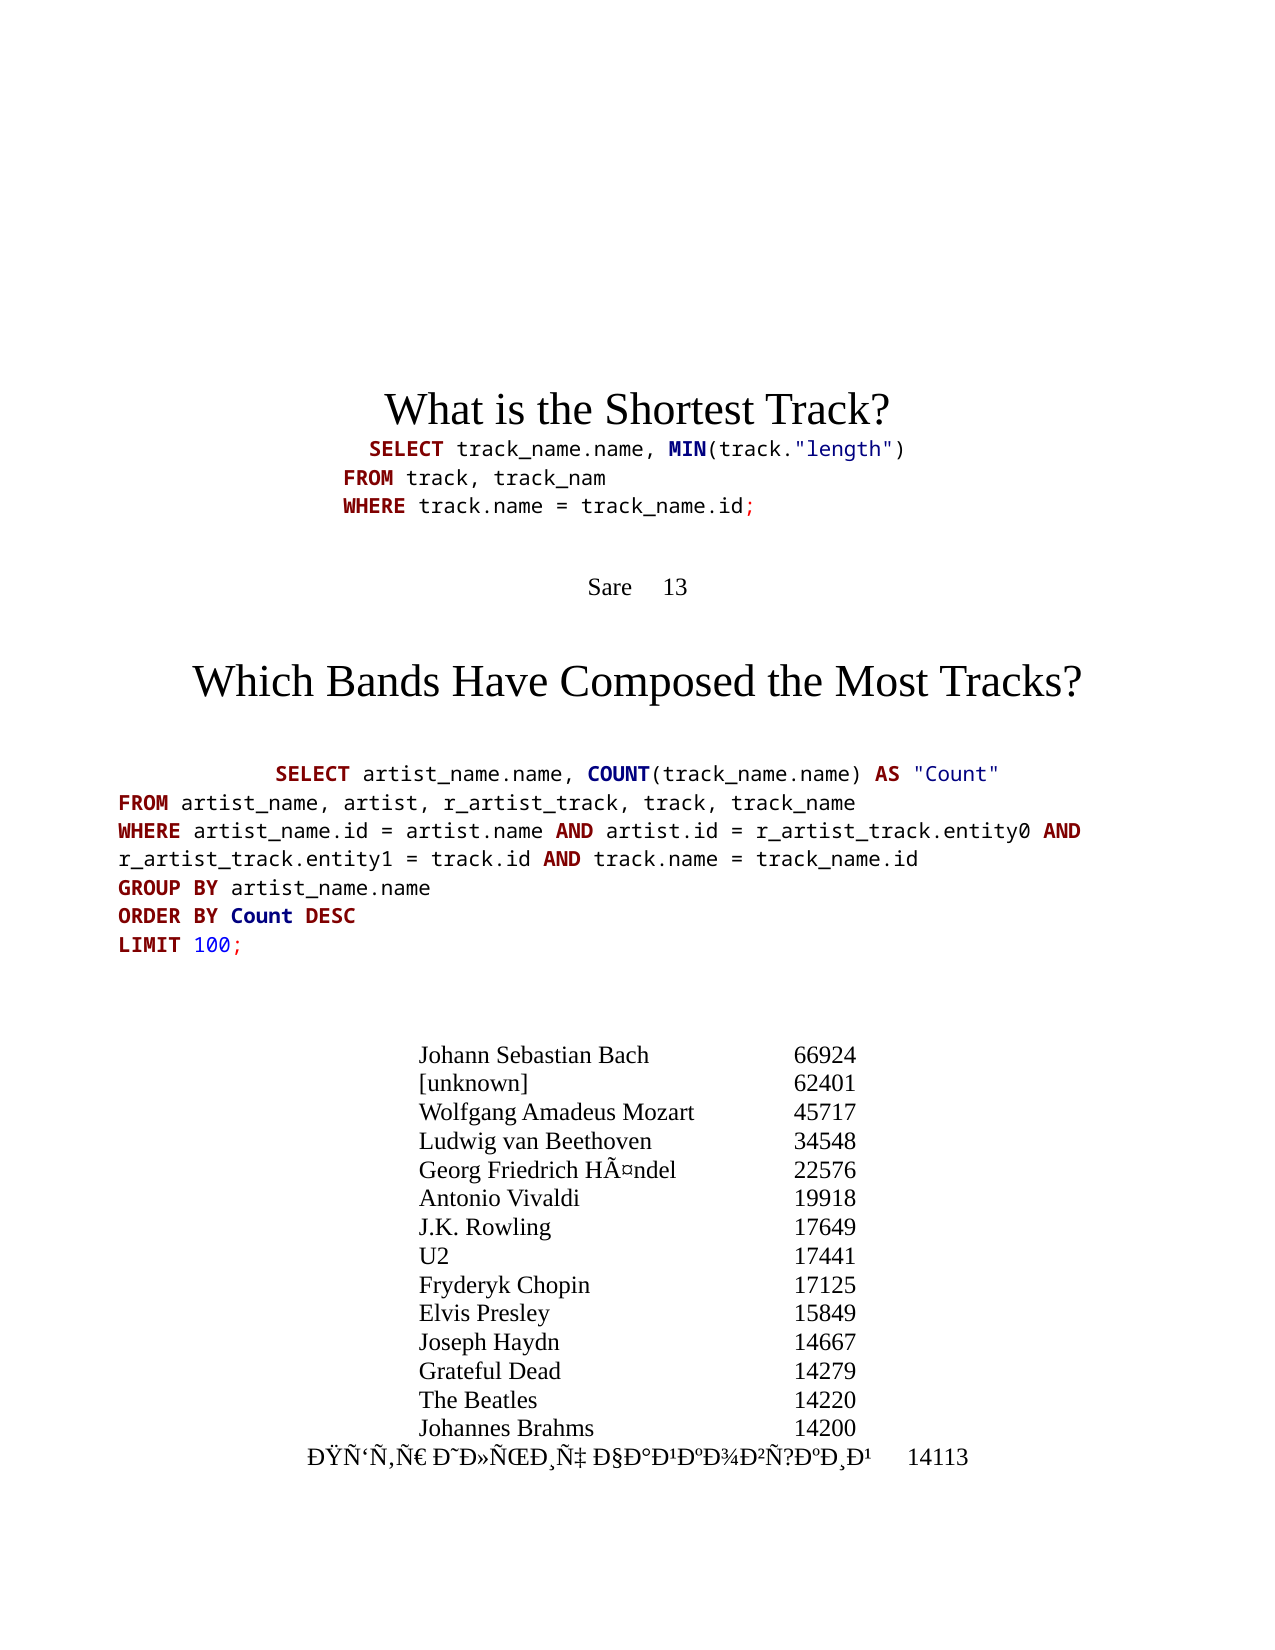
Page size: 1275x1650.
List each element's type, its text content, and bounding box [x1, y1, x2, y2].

text Joseph Haydn 14667 [118, 1327, 1157, 1356]
text WHERE track.name = track_name.id; [118, 491, 1157, 520]
text What is the Shortest Track? [118, 382, 1157, 434]
text ÐŸÑ‘Ñ‚Ñ€ Ð˜Ð»ÑŒÐ¸Ñ‡ Ð§Ð°Ð¹ÐºÐ¾Ð²Ñ?ÐºÐ¸Ð¹ 14113 [118, 1442, 1157, 1471]
text Which Bands Have Composed the Most Tracks? [118, 654, 1157, 707]
text U2 17441 [118, 1241, 1157, 1270]
text Fryderyk Chopin 17125 [118, 1270, 1157, 1298]
text Wolfgang Amadeus Mozart 45717 [118, 1097, 1157, 1126]
text Johann Sebastian Bach 66924 [118, 1040, 1157, 1068]
text FROM track, track_nam [118, 463, 1157, 491]
text GROUP BY artist_name.name [118, 873, 1157, 901]
text Ludwig van Beethoven 34548 [118, 1126, 1157, 1155]
text J.K. Rowling 17649 [118, 1212, 1157, 1241]
text [unknown] 62401 [118, 1068, 1157, 1097]
text Elvis Presley 15849 [118, 1298, 1157, 1327]
text Antonio Vivaldi 19918 [118, 1183, 1157, 1212]
text Johannes Brahms 14200 [118, 1413, 1157, 1442]
text LIMIT 100; [118, 930, 1157, 958]
text Grateful Dead 14279 [118, 1356, 1157, 1385]
text Sare 13 [118, 572, 1157, 601]
text SELECT track_name.name, MIN(track."length") [118, 434, 1157, 463]
text Georg Friedrich HÃ¤ndel 22576 [118, 1155, 1157, 1183]
text WHERE artist_name.id = artist.name AND artist.id = r_artist_track.entity0 AND r_artist_track.entity1 = track.id AND track.name = track_name.id [118, 816, 1157, 873]
text The Beatles 14220 [118, 1385, 1157, 1413]
text FROM artist_name, artist, r_artist_track, track, track_name [118, 788, 1157, 816]
text SELECT artist_name.name, COUNT(track_name.name) AS "Count" [118, 759, 1157, 788]
text ORDER BY Count DESC [118, 901, 1157, 930]
